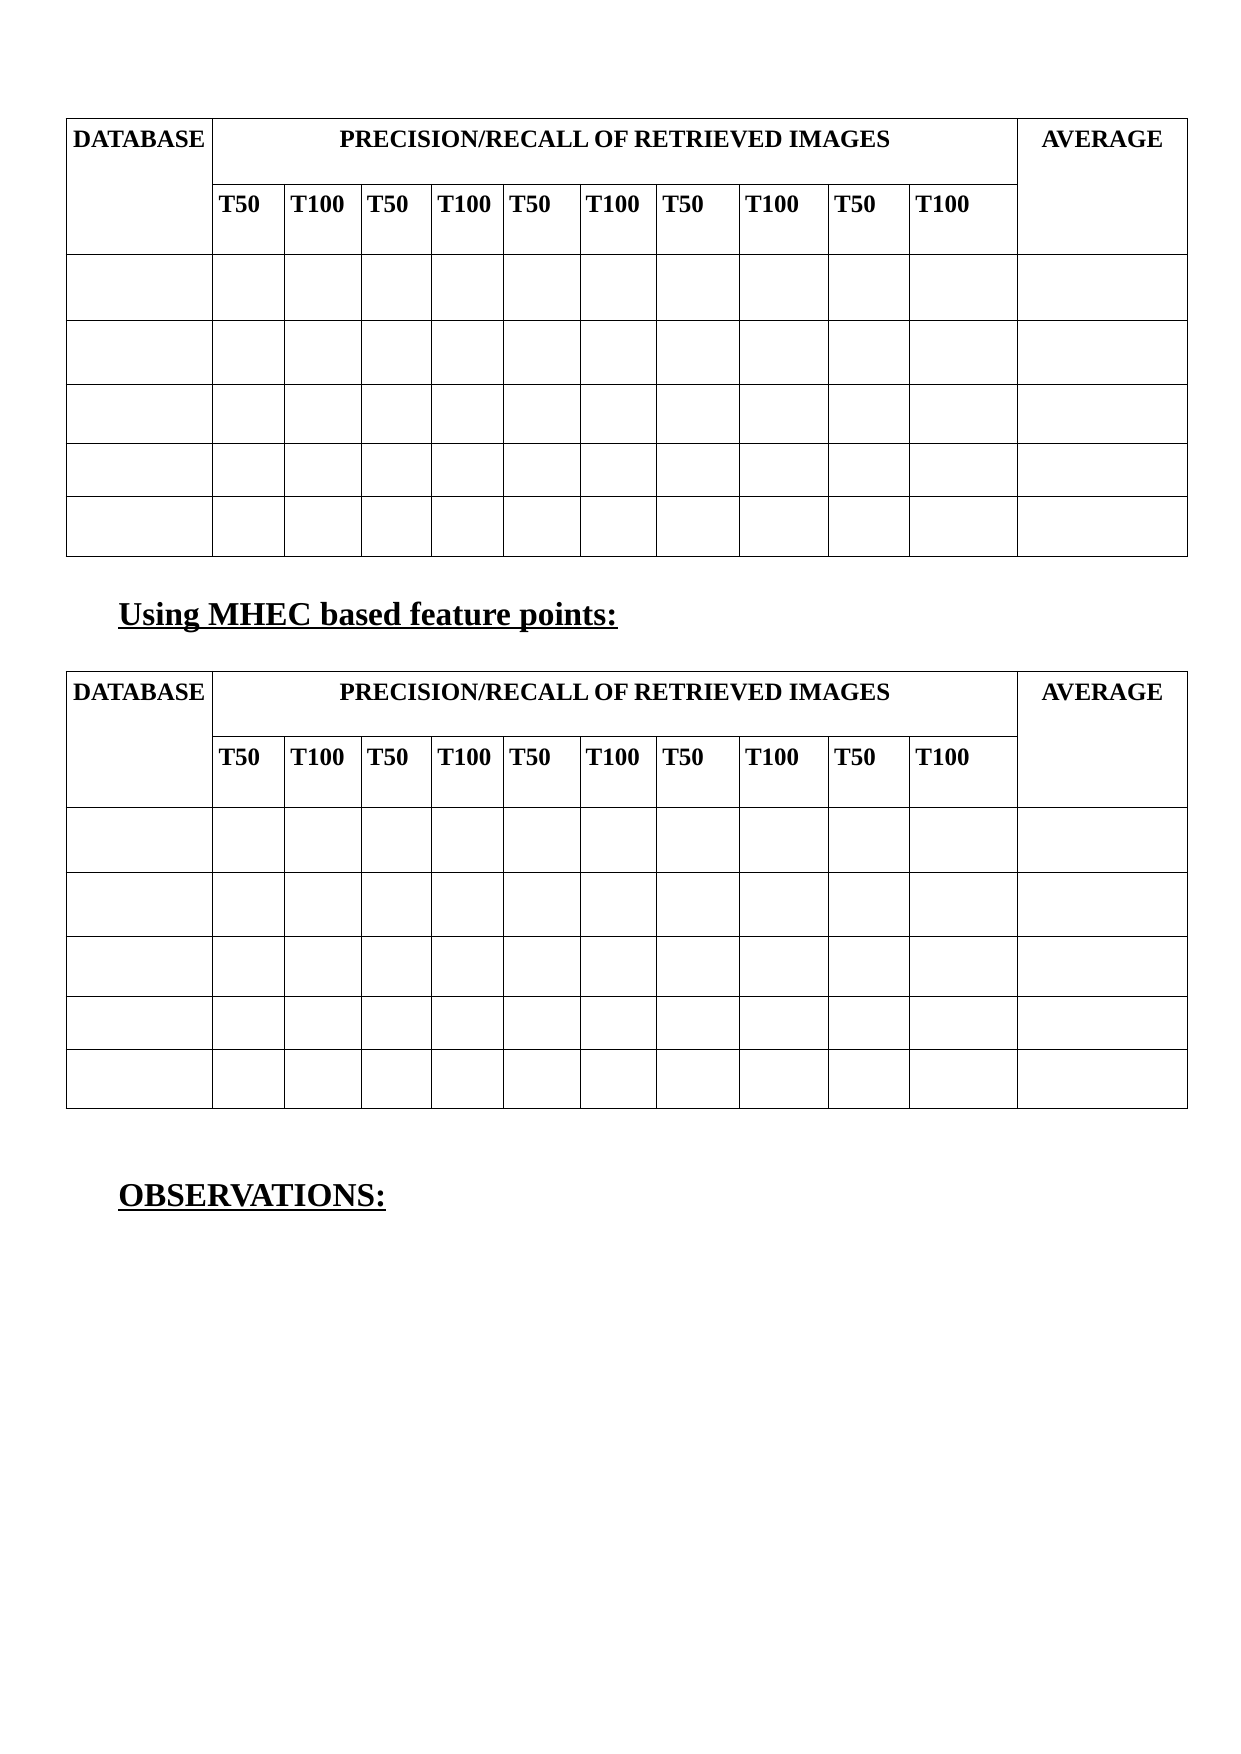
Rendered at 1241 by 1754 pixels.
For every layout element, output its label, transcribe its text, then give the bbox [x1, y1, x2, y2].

table_cell [504, 808, 580, 872]
table_cell [67, 937, 212, 996]
table_cell [67, 873, 212, 936]
table_cell [285, 1050, 361, 1108]
table_cell [910, 808, 1017, 872]
table_cell [213, 997, 284, 1049]
table_cell [657, 808, 739, 872]
table_cell T100 [740, 185, 828, 254]
table_cell [432, 497, 503, 556]
table_cell [504, 997, 580, 1049]
table_cell T100 [432, 737, 503, 807]
table_cell [67, 1050, 212, 1108]
table_cell [362, 997, 431, 1049]
table_cell [362, 497, 431, 556]
table_cell [657, 385, 739, 443]
table_cell [362, 808, 431, 872]
table_cell [657, 321, 739, 384]
table_cell [657, 937, 739, 996]
table_cell [432, 808, 503, 872]
table_cell [581, 997, 656, 1049]
table_cell [657, 444, 739, 496]
table_cell [910, 497, 1017, 556]
table_cell [362, 255, 431, 320]
table_cell [432, 1050, 503, 1108]
table_cell [213, 321, 284, 384]
table_cell T100 [910, 737, 1017, 807]
table_cell [362, 1050, 431, 1108]
table_cell T50 [362, 737, 431, 807]
table_cell T100 [581, 185, 656, 254]
table_cell [432, 385, 503, 443]
table_cell [285, 873, 361, 936]
table_cell [740, 937, 828, 996]
table_cell T50 [657, 737, 739, 807]
table_cell [285, 497, 361, 556]
table_cell T50 [829, 185, 909, 254]
table_cell [910, 1050, 1017, 1108]
table_cell [285, 997, 361, 1049]
table_cell [829, 255, 909, 320]
table_header PRECISION/RECALL OF RETRIEVED IMAGES [213, 672, 1017, 736]
table_cell [213, 873, 284, 936]
table_cell [1018, 255, 1187, 320]
table_cell [1018, 873, 1187, 936]
table_cell [432, 937, 503, 996]
table_header AVERAGE [1018, 119, 1187, 254]
table_cell [740, 497, 828, 556]
table_cell [829, 808, 909, 872]
table_cell [285, 255, 361, 320]
table_cell [362, 937, 431, 996]
text OBSERVATIONS: [118, 1175, 1122, 1214]
table_cell [213, 808, 284, 872]
table_cell [1018, 385, 1187, 443]
table_cell [910, 873, 1017, 936]
table_cell [740, 255, 828, 320]
table_cell [829, 1050, 909, 1108]
table_cell [910, 444, 1017, 496]
table_cell [657, 1050, 739, 1108]
table_cell [581, 1050, 656, 1108]
table_cell [1018, 808, 1187, 872]
table_cell [829, 997, 909, 1049]
table_cell [67, 255, 212, 320]
table_cell T50 [829, 737, 909, 807]
table_cell [910, 255, 1017, 320]
table_cell [285, 808, 361, 872]
table_cell [432, 444, 503, 496]
table_cell [1018, 1050, 1187, 1108]
table_cell [657, 997, 739, 1049]
table_cell [740, 321, 828, 384]
table_cell [1018, 444, 1187, 496]
table_cell [581, 873, 656, 936]
table_cell [740, 808, 828, 872]
table_cell [581, 444, 656, 496]
table_cell [581, 937, 656, 996]
table_cell [581, 255, 656, 320]
text Using MHEC based feature points: [118, 594, 1122, 632]
table_cell [285, 385, 361, 443]
table_cell [910, 997, 1017, 1049]
table_cell [432, 255, 503, 320]
table_cell [657, 255, 739, 320]
table_cell [504, 873, 580, 936]
table_cell [432, 997, 503, 1049]
table_header DATABASE [67, 672, 212, 807]
table_cell T100 [432, 185, 503, 254]
table_cell [432, 321, 503, 384]
table_header AVERAGE [1018, 672, 1187, 807]
table_cell [67, 497, 212, 556]
table_cell [362, 873, 431, 936]
table_cell [67, 321, 212, 384]
table_header PRECISION/RECALL OF RETRIEVED IMAGES [213, 119, 1017, 184]
table_header DATABASE [67, 119, 212, 254]
table_cell [213, 255, 284, 320]
table_cell [829, 873, 909, 936]
table_cell [362, 321, 431, 384]
table_cell [581, 497, 656, 556]
table_cell [67, 997, 212, 1049]
table_cell [1018, 937, 1187, 996]
table_cell [504, 444, 580, 496]
table_cell [213, 444, 284, 496]
table_cell [910, 937, 1017, 996]
table_cell [213, 1050, 284, 1108]
table_cell [213, 937, 284, 996]
table_cell [285, 321, 361, 384]
table_cell [829, 444, 909, 496]
table_cell [432, 873, 503, 936]
table_cell [740, 444, 828, 496]
table_cell [504, 321, 580, 384]
table_cell T100 [910, 185, 1017, 254]
table_cell [362, 385, 431, 443]
table_cell T100 [581, 737, 656, 807]
table_cell [504, 937, 580, 996]
table_cell [504, 497, 580, 556]
table_cell T50 [504, 185, 580, 254]
table_cell [285, 444, 361, 496]
table_cell [910, 321, 1017, 384]
table_cell [67, 444, 212, 496]
table_cell [829, 937, 909, 996]
table_cell T50 [213, 737, 284, 807]
table_cell [504, 1050, 580, 1108]
table_cell T50 [362, 185, 431, 254]
table_cell [657, 873, 739, 936]
table_cell [67, 385, 212, 443]
table_cell T100 [285, 185, 361, 254]
table_cell [285, 937, 361, 996]
table_cell [740, 385, 828, 443]
table_cell [581, 385, 656, 443]
table_cell T50 [504, 737, 580, 807]
table_cell T100 [740, 737, 828, 807]
table_cell [213, 497, 284, 556]
table_cell [67, 808, 212, 872]
table_cell [740, 1050, 828, 1108]
table_cell [829, 321, 909, 384]
table_cell [504, 385, 580, 443]
table_cell [829, 385, 909, 443]
table_cell [740, 873, 828, 936]
table_cell T50 [657, 185, 739, 254]
table_cell [829, 497, 909, 556]
table_cell [581, 808, 656, 872]
table_cell [504, 255, 580, 320]
table_cell [740, 997, 828, 1049]
table_cell [910, 385, 1017, 443]
table_cell [657, 497, 739, 556]
table_cell T100 [285, 737, 361, 807]
table_cell [213, 385, 284, 443]
table_cell [1018, 321, 1187, 384]
table_cell [581, 321, 656, 384]
table_cell T50 [213, 185, 284, 254]
table_cell [362, 444, 431, 496]
table_cell [1018, 997, 1187, 1049]
table_cell [1018, 497, 1187, 556]
